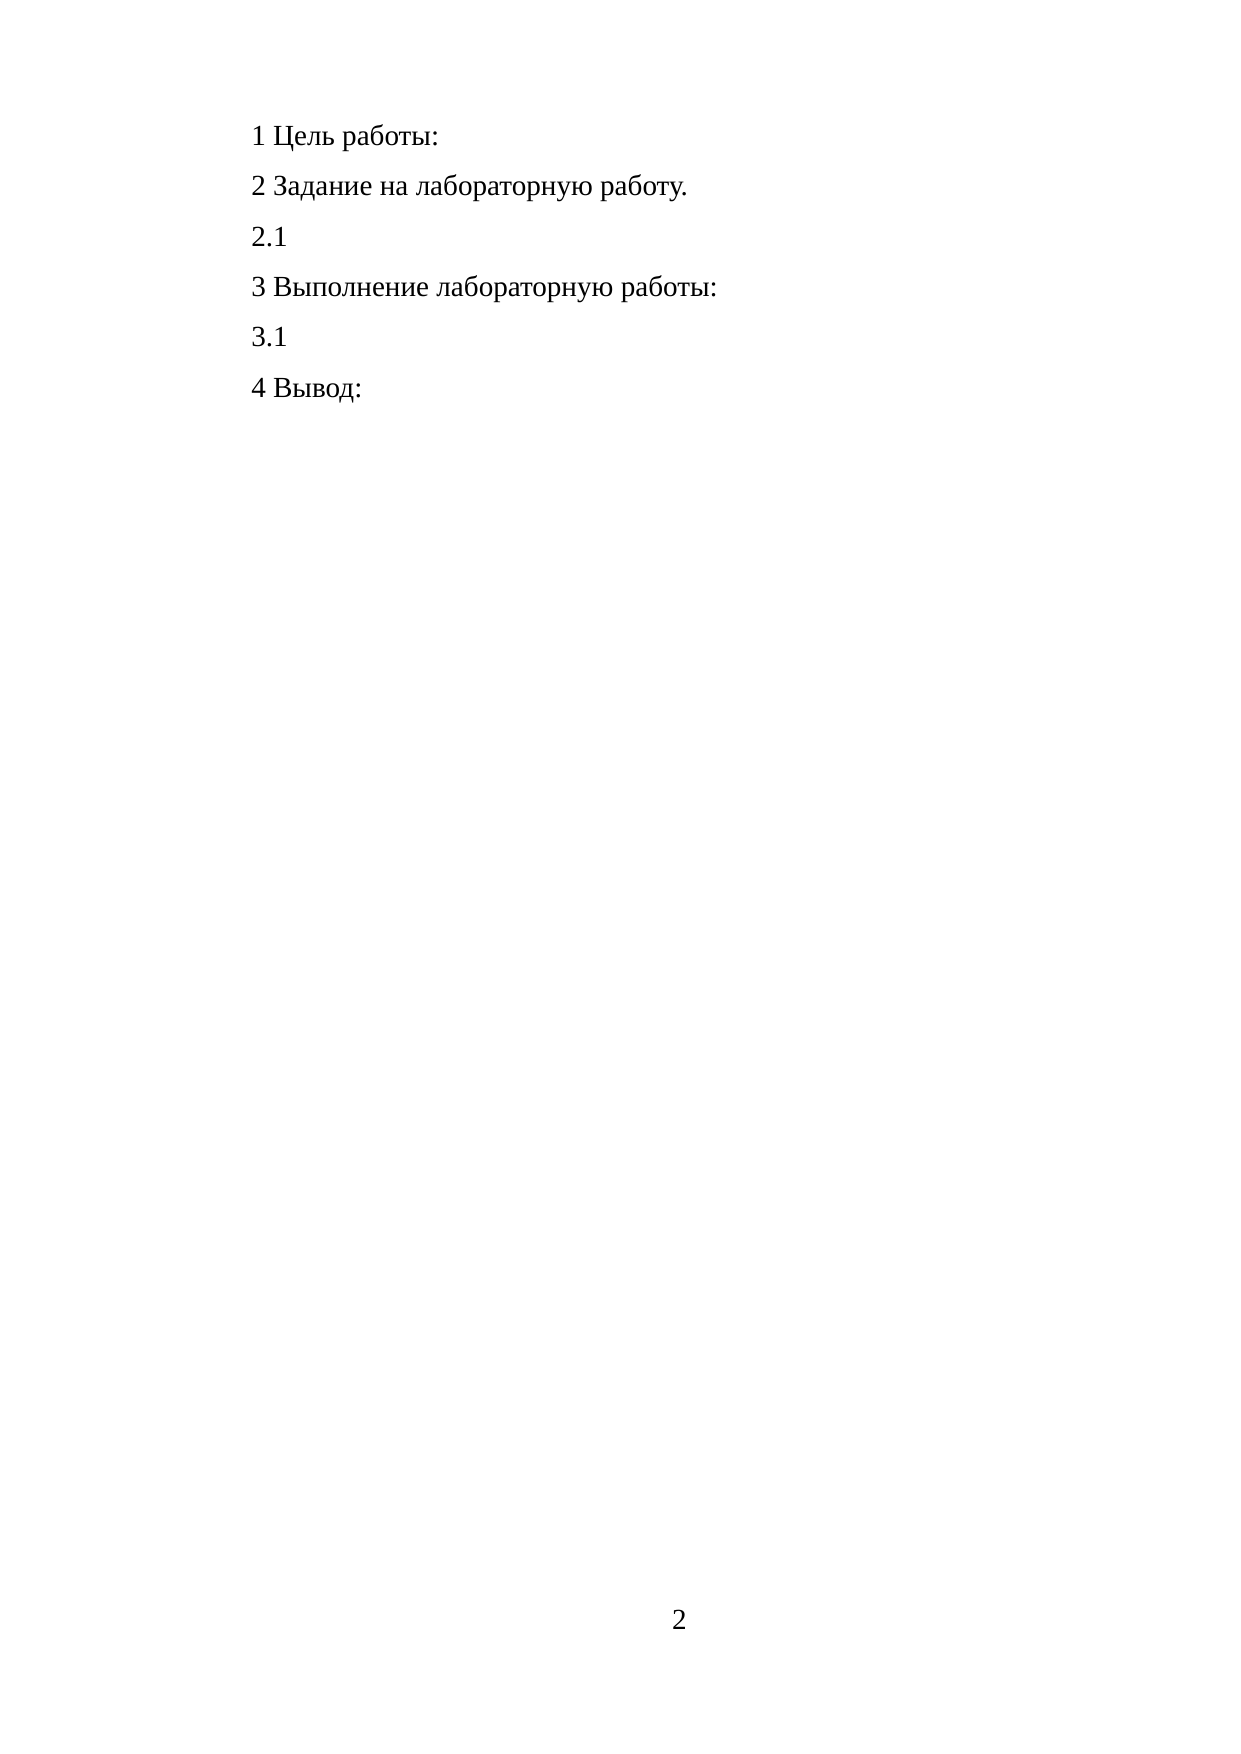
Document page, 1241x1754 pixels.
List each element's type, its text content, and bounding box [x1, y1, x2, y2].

list Вывод: [177, 370, 1181, 403]
list Цель работы: [177, 118, 1181, 152]
list Выполнение лабораторную работы: [177, 269, 1181, 303]
list Задание на лабораторную работу. [177, 168, 1181, 202]
